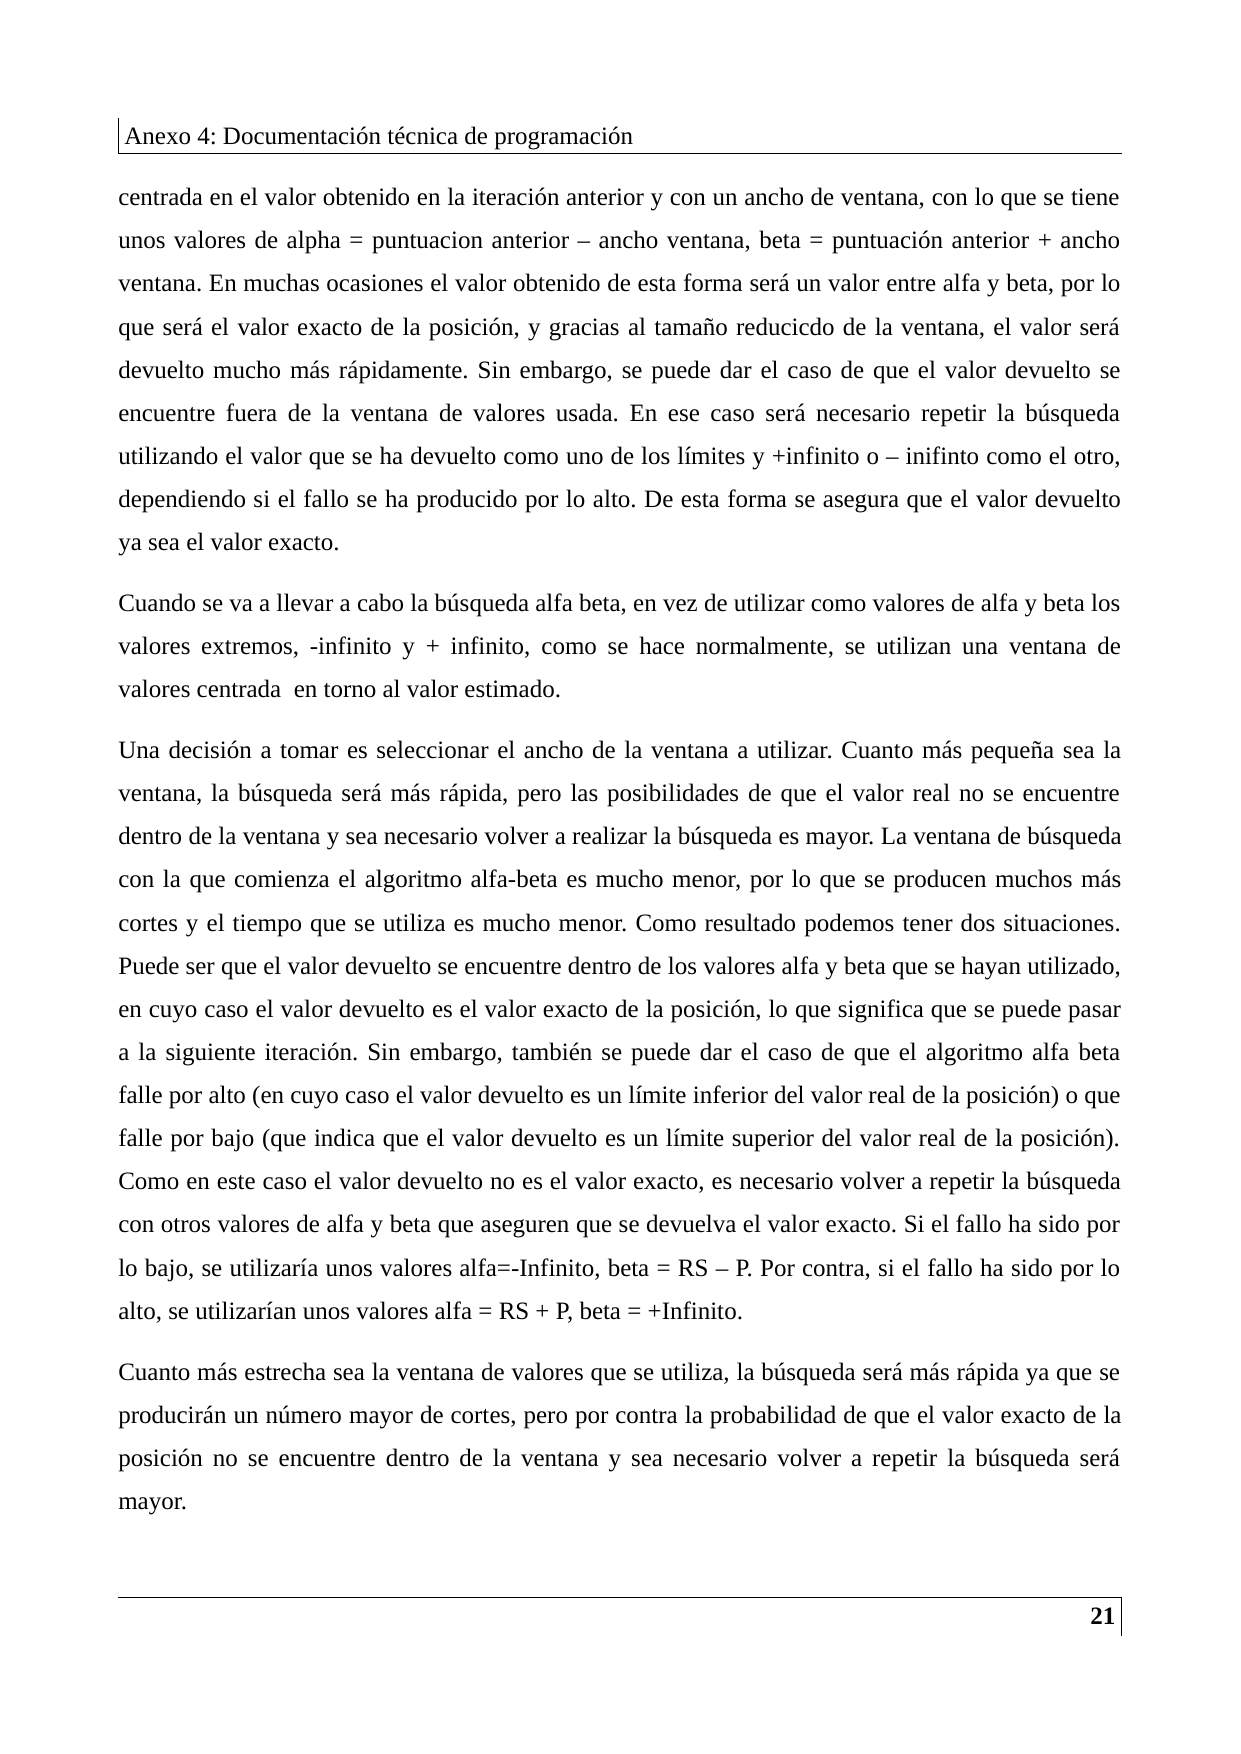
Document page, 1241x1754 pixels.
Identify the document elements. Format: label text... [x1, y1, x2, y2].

text centrada en el valor obtenido en la iteración anterior y con un ancho de ventana, con lo que se tiene unos valores de alpha = puntuacion anterior – ancho ventana, beta = puntuación anterior + ancho ventana. En muchas ocasiones el valor obtenido de esta forma será un valor entre alfa y beta, por lo que será el valor exacto de la posición, y gracias al tamaño reducicdo de la ventana, el valor será devuelto mucho más rápidamente. Sin embargo, se puede dar el caso de que el valor devuelto se encuentre fuera de la ventana de valores usada. En ese caso será necesario repetir la búsqueda utilizando el valor que se ha devuelto como uno de los límites y +infinito o – inifinto como el otro, dependiendo si el fallo se ha producido por lo alto. De esta forma se asegura que el valor devuelto ya sea el valor exacto. [118, 182, 1122, 556]
text Cuando se va a llevar a cabo la búsqueda alfa beta, en vez de utilizar como valores de alfa y beta los valores extremos, -infinito y + infinito, como se hace normalmente, se utilizan una ventana de valores centrada en torno al valor estimado. [118, 588, 1122, 703]
text Una decisión a tomar es seleccionar el ancho de la ventana a utilizar. Cuanto más pequeña sea la ventana, la búsqueda será más rápida, pero las posibilidades de que el valor real no se encuentre dentro de la ventana y sea necesario volver a realizar la búsqueda es mayor. La ventana de búsqueda con la que comienza el algoritmo alfa-beta es mucho menor, por lo que se producen muchos más cortes y el tiempo que se utiliza es mucho menor. Como resultado podemos tener dos situaciones. Puede ser que el valor devuelto se encuentre dentro de los valores alfa y beta que se hayan utilizado, en cuyo caso el valor devuelto es el valor exacto de la posición, lo que significa que se puede pasar a la siguiente iteración. Sin embargo, también se puede dar el caso de que el algoritmo alfa beta falle por alto (en cuyo caso el valor devuelto es un límite inferior del valor real de la posición) o que falle por bajo (que indica que el valor devuelto es un límite superior del valor real de la posición). Como en este caso el valor devuelto no es el valor exacto, es necesario volver a repetir la búsqueda con otros valores de alfa y beta que aseguren que se devuelva el valor exacto. Si el fallo ha sido por lo bajo, se utilizaría unos valores alfa=-Infinito, beta = RS – P. Por contra, si el fallo ha sido por lo alto, se utilizarían unos valores alfa = RS + P, beta = +Infinito. [118, 735, 1122, 1324]
text Cuanto más estrecha sea la ventana de valores que se utiliza, la búsqueda será más rápida ya que se producirán un número mayor de cortes, pero por contra la probabilidad de que el valor exacto de la posición no se encuentre dentro de la ventana y sea necesario volver a repetir la búsqueda será mayor. [118, 1357, 1122, 1515]
